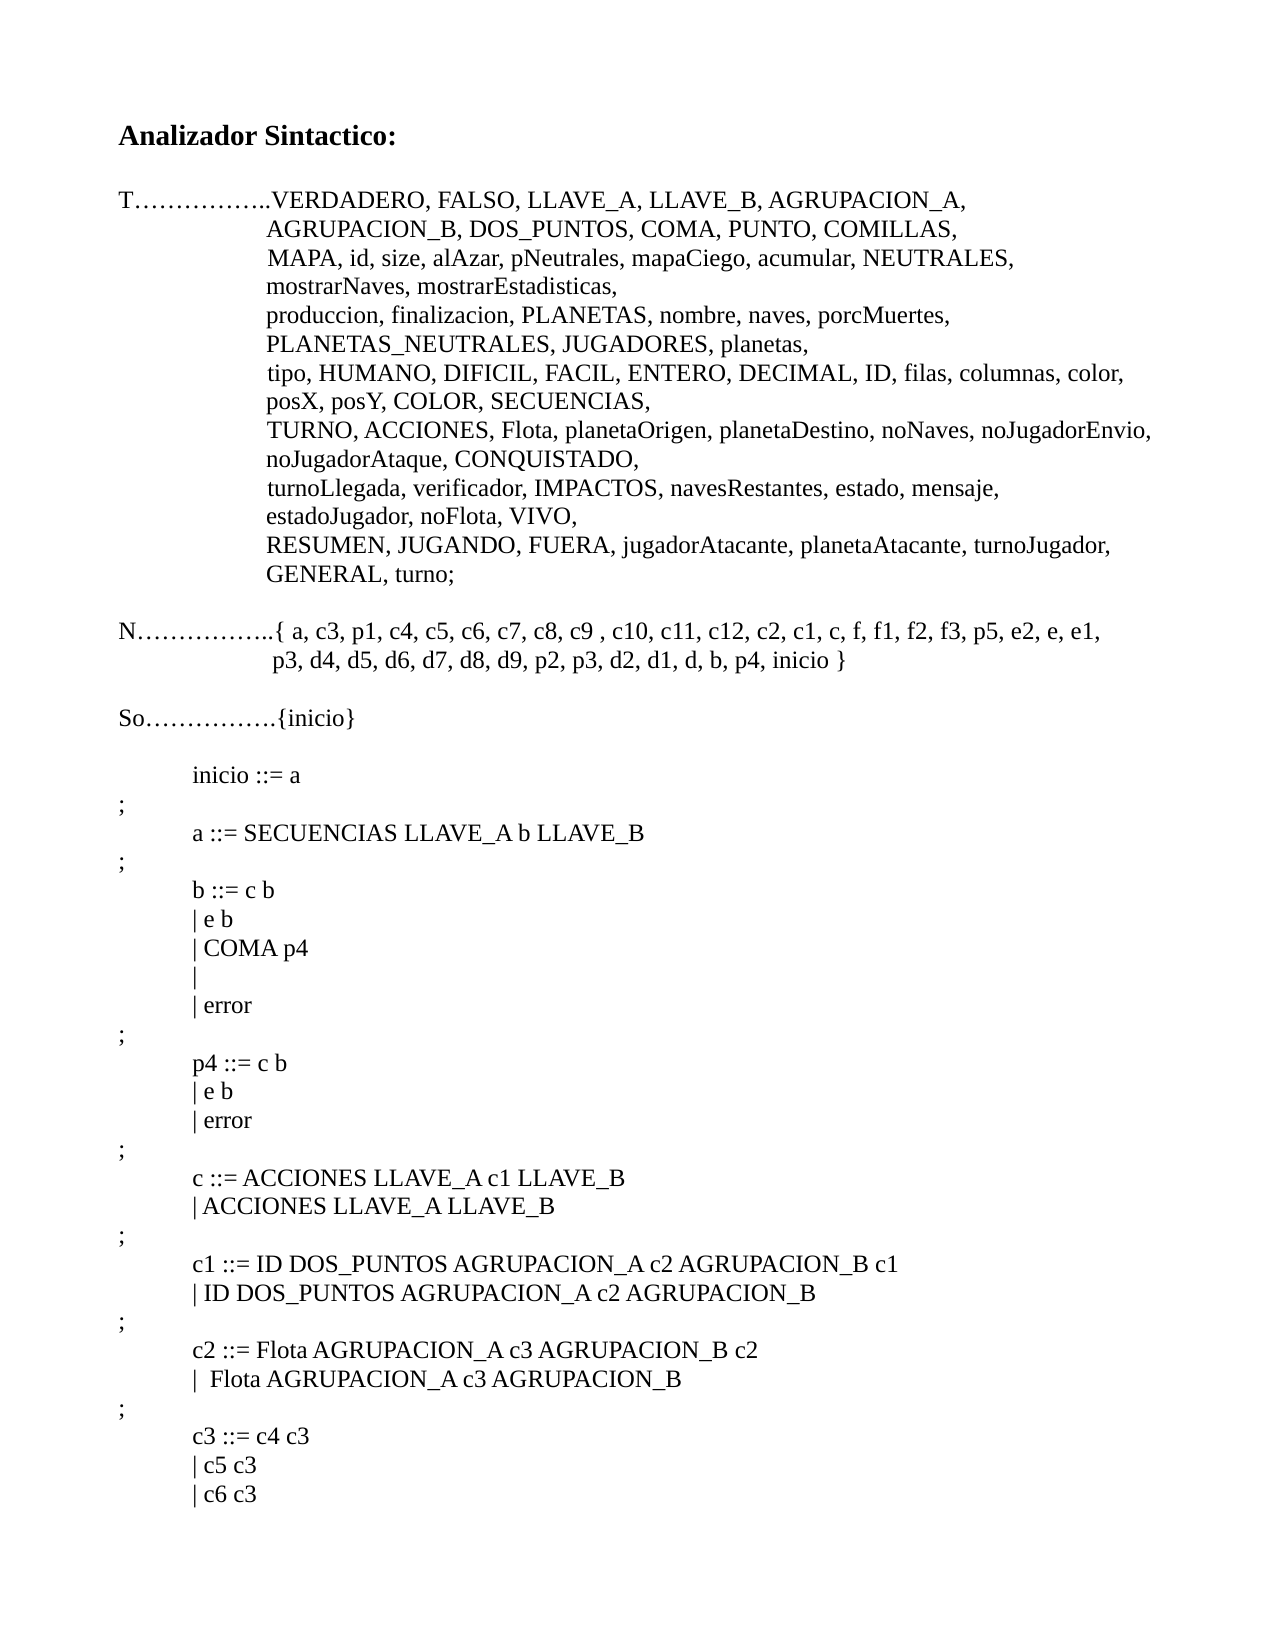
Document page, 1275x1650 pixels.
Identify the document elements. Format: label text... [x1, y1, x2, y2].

text | [118, 961, 1157, 990]
text | c6 c3 [118, 1479, 1157, 1508]
text produccion, finalizacion, PLANETAS, nombre, naves, porcMuertes, PLANETAS_NEUTRALES, JUGADORES, planetas, [118, 300, 1157, 358]
text T……………..VERDADERO, FALSO, LLAVE_A, LLAVE_B, AGRUPACION_A, AGRUPACION_B, DOS_PUNTOS, COMA, PUNTO, COMILLAS, [118, 185, 1157, 243]
text | e b [118, 904, 1157, 933]
text | ACCIONES LLAVE_A LLAVE_B [118, 1191, 1157, 1220]
text ; [118, 1019, 1157, 1048]
text ; [118, 1220, 1157, 1249]
text | Flota AGRUPACION_A c3 AGRUPACION_B [118, 1364, 1157, 1393]
text c3 ::= c4 c3 [118, 1421, 1157, 1450]
text ; [118, 789, 1157, 818]
text TURNO, ACCIONES, Flota, planetaOrigen, planetaDestino, noNaves, noJugadorEnvio, noJugadorAtaque, CONQUISTADO, [118, 415, 1157, 473]
text ; [118, 1306, 1157, 1335]
text c1 ::= ID DOS_PUNTOS AGRUPACION_A c2 AGRUPACION_B c1 [118, 1249, 1157, 1278]
text p4 ::= c b [118, 1048, 1157, 1076]
text So…………….{inicio} [118, 703, 1157, 731]
text inicio ::= a [118, 760, 1157, 789]
text tipo, HUMANO, DIFICIL, FACIL, ENTERO, DECIMAL, ID, filas, columnas, color, posX, posY, COLOR, SECUENCIAS, [118, 358, 1157, 415]
text | e b [118, 1076, 1157, 1105]
text | error [118, 990, 1157, 1019]
text ; [118, 1393, 1157, 1421]
text ; [118, 846, 1157, 875]
text | c5 c3 [118, 1450, 1157, 1479]
text | COMA p4 [118, 933, 1157, 961]
text Analizador Sintactico: [118, 118, 1157, 152]
text | ID DOS_PUNTOS AGRUPACION_A c2 AGRUPACION_B [118, 1278, 1157, 1306]
text a ::= SECUENCIAS LLAVE_A b LLAVE_B [118, 818, 1157, 846]
text N……………..{ a, c3, p1, c4, c5, c6, c7, c8, c9 , c10, c11, c12, c2, c1, c, f, f1, f2, f3, p5, e2, e, e1, p3, d4, d5, d6, d7, d8, d9, p2, p3, d2, d1, d, b, p4, inicio } [118, 616, 1157, 674]
text MAPA, id, size, alAzar, pNeutrales, mapaCiego, acumular, NEUTRALES, mostrarNaves, mostrarEstadisticas, [118, 243, 1157, 300]
text turnoLlegada, verificador, IMPACTOS, navesRestantes, estado, mensaje, estadoJugador, noFlota, VIVO, [118, 473, 1157, 530]
text c ::= ACCIONES LLAVE_A c1 LLAVE_B [118, 1163, 1157, 1191]
text ; [118, 1134, 1157, 1163]
text c2 ::= Flota AGRUPACION_A c3 AGRUPACION_B c2 [118, 1335, 1157, 1364]
text RESUMEN, JUGANDO, FUERA, jugadorAtacante, planetaAtacante, turnoJugador, GENERAL, turno; [118, 530, 1157, 588]
text | error [118, 1105, 1157, 1134]
text b ::= c b [118, 875, 1157, 904]
